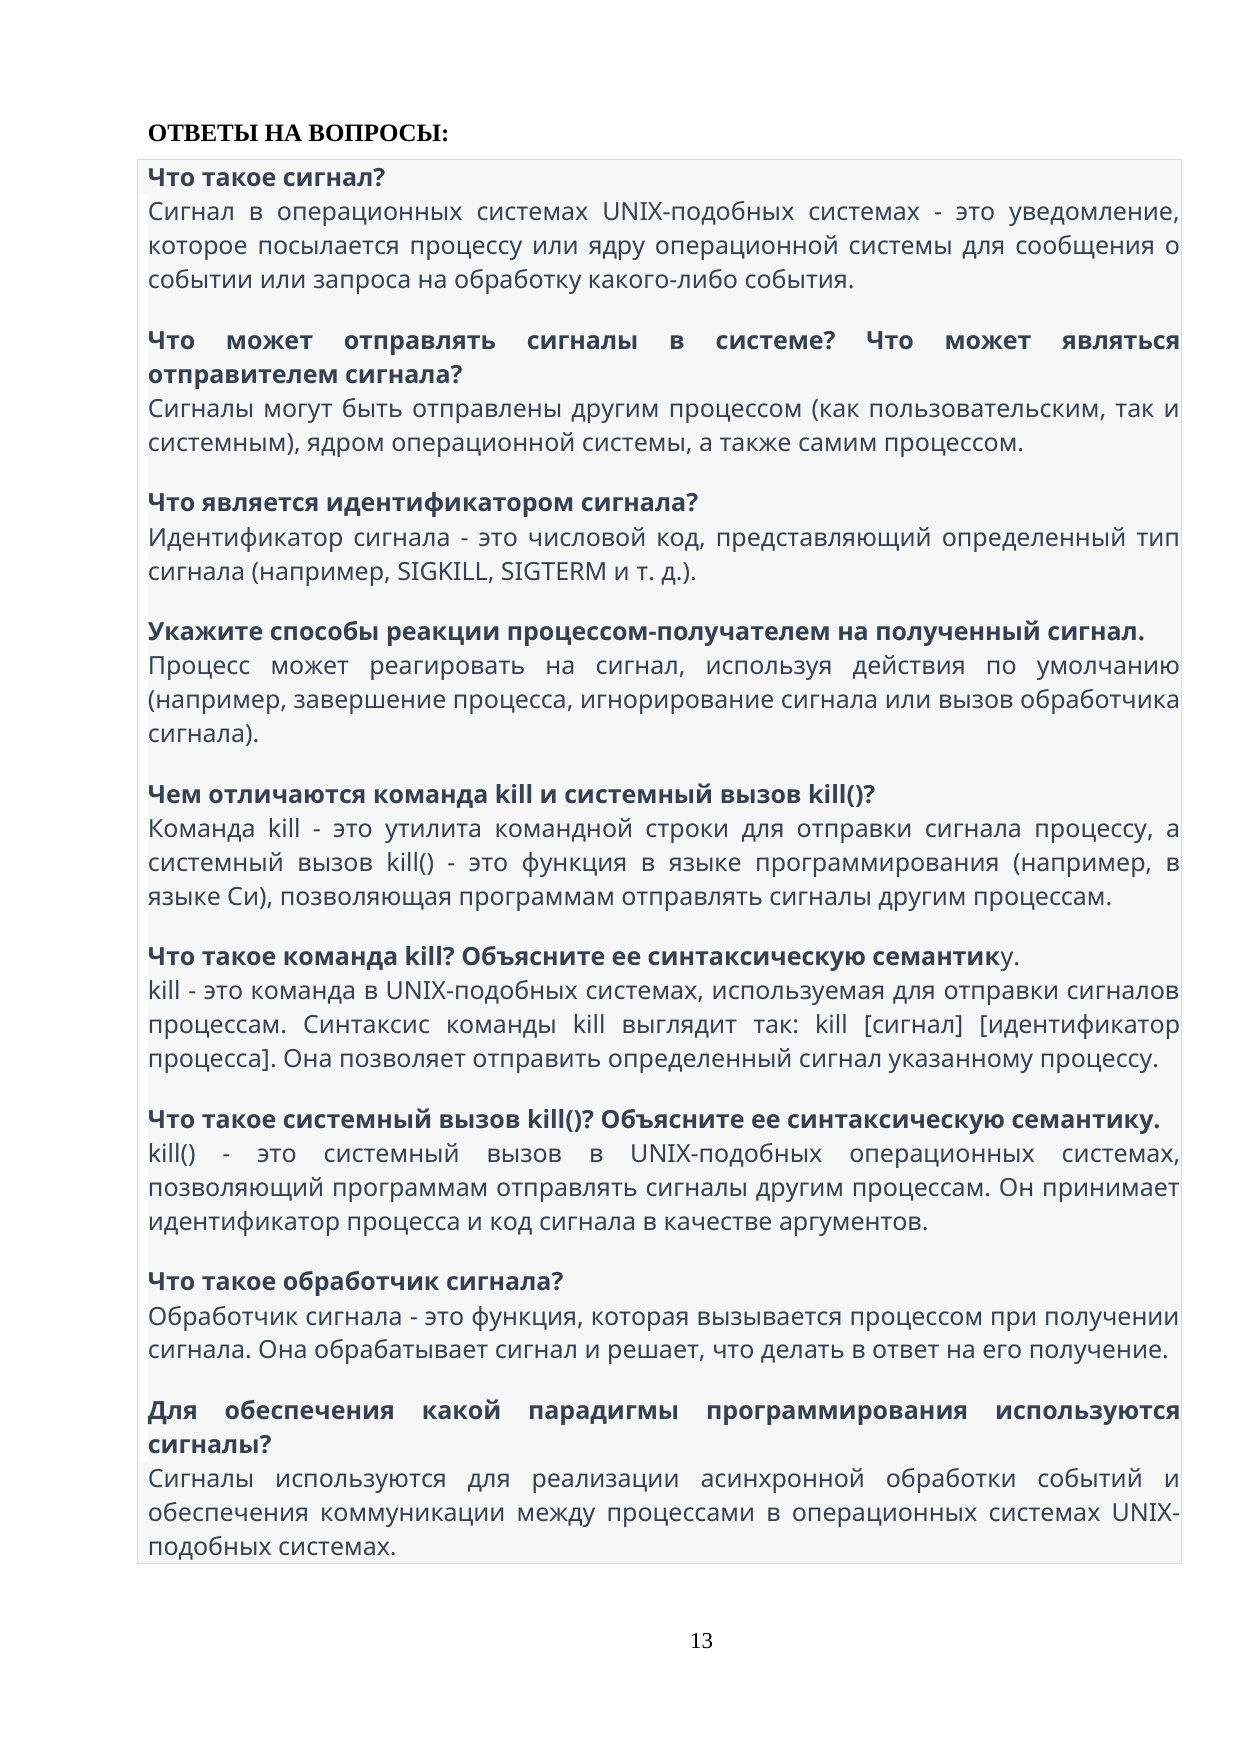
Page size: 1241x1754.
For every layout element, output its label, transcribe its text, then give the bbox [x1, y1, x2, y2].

text kill - это команда в UNIX-подобных системах, используемая для отправки сигналов процессам. Синтаксис команды kill выглядит так: kill [сигнал] [идентификатор процесса]. Она позволяет отправить определенный сигнал указанному процессу. [148, 973, 1181, 1075]
text Что такое обработчик сигнала? [148, 1264, 1181, 1298]
text kill() - это системный вызов в UNIX-подобных операционных системах, позволяющий программам отправлять сигналы другим процессам. Он принимает идентификатор процесса и код сигнала в качестве аргументов. [148, 1136, 1181, 1238]
text Чем отличаются команда kill и системный вызов kill()? [148, 776, 1181, 810]
text ОТВЕТЫ НА ВОПРОСЫ: [148, 118, 1181, 147]
text Что может отправлять сигналы в системе? Что может являться отправителем сигнала? [148, 322, 1181, 391]
text Что такое команда kill? Объясните ее синтаксическую семантику. [148, 939, 1181, 973]
text Что является идентификатором сигнала? [148, 485, 1181, 519]
text Что такое системный вызов kill()? Объясните ее синтаксическую семантику. [148, 1101, 1181, 1136]
text Команда kill - это утилита командной строки для отправки сигнала процессу, а системный вызов kill() - это функция в языке программирования (например, в языке Си), позволяющая программам отправлять сигналы другим процессам. [148, 810, 1181, 912]
text Обработчик сигнала - это функция, которая вызывается процессом при получении сигнала. Она обрабатывает сигнал и решает, что делать в ответ на его получение. [148, 1298, 1181, 1366]
text Идентификатор сигнала - это числовой код, представляющий определенный тип сигнала (например, SIGKILL, SIGTERM и т. д.). [148, 519, 1181, 587]
text Процесс может реагировать на сигнал, используя действия по умолчанию (например, завершение процесса, игнорирование сигнала или вызов обработчика сигнала). [148, 648, 1181, 750]
text Для обеспечения какой парадигмы программирования используются сигналы? [148, 1393, 1181, 1460]
text Что такое сигнал? [138, 160, 1181, 194]
text Сигнал в операционных системах UNIX-подобных системах - это уведомление, которое посылается процессу или ядру операционной системы для сообщения о событии или запроса на обработку какого-либо события. [148, 194, 1181, 296]
text Укажите способы реакции процессом-получателем на полученный сигнал. [148, 614, 1181, 648]
text Сигналы используются для реализации асинхронной обработки событий и обеспечения коммуникации между процессами в операционных системах UNIX-подобных системах. [138, 1460, 1181, 1563]
text Сигналы могут быть отправлены другим процессом (как пользовательским, так и системным), ядром операционной системы, а также самим процессом. [148, 391, 1181, 459]
